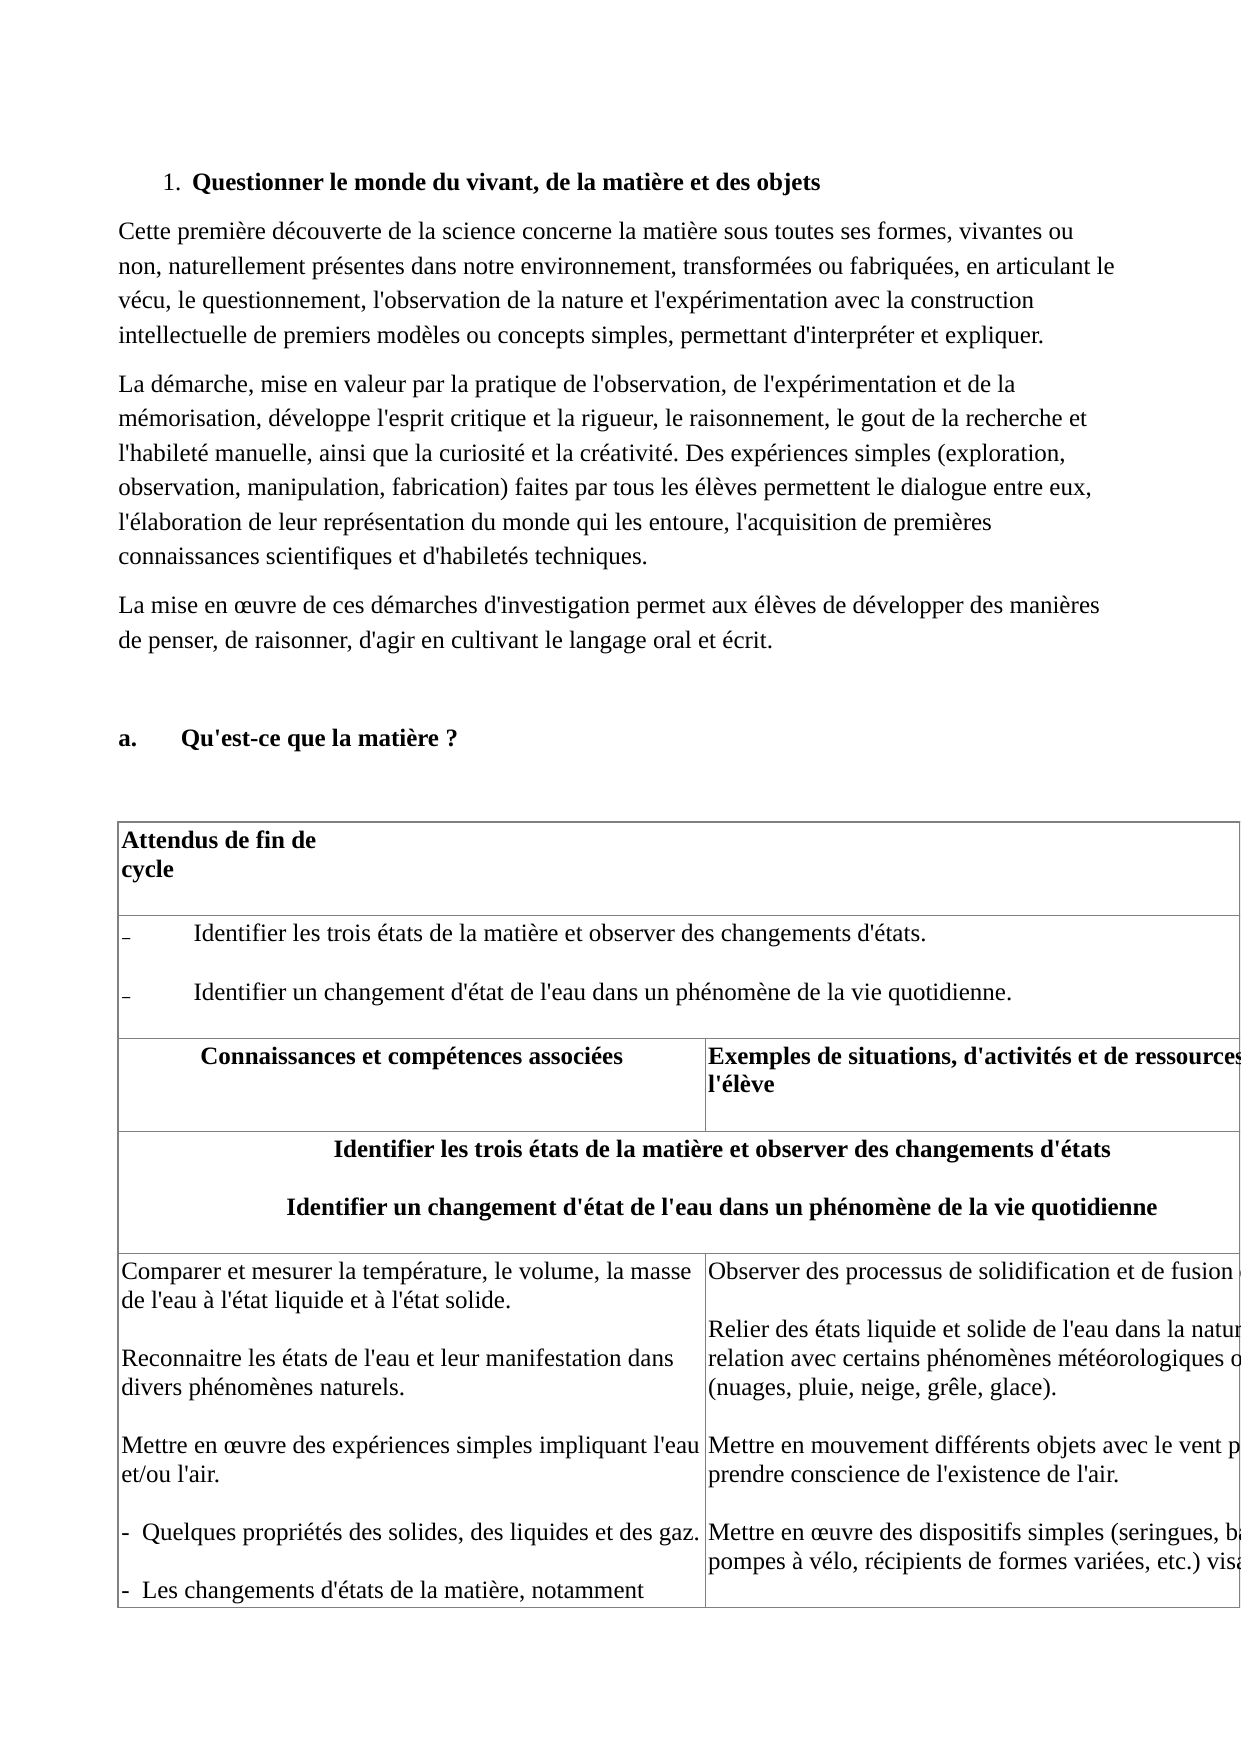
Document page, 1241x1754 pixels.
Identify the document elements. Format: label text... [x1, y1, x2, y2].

table_cell Exemples de situations, d'activités et de ressources pour l'élève [706, 1039, 1239, 1131]
table_cell Connaissances et compétences associées [119, 1039, 705, 1131]
table_cell ₋ Identifier les trois états de la matière et observer des changements d'états. ₋ Identifier un changement d'état de l'eau dans un phénomène de la vie quotidienne. [119, 916, 1239, 1038]
table_cell Observer des processus de solidification et de fusion de l'eau. Relier des états liquide et solide de l'eau dans la nature en relation avec certains phénomènes météorologiques observés (nuages, pluie, neige, grêle, glace). Mettre en mouvement différents objets avec le vent pour prendre conscience de l'existence de l'air. Mettre en œuvre des dispositifs simples (seringues, ballons, pompes à vélo, récipients de formes variées, etc.) visant à éprouver la matérialité de l'air. [706, 1254, 1239, 1607]
text Cette première découverte de la science concerne la matière sous toutes ses formes, vivantes ou non, naturellement présentes dans notre environnement, transformées ou fabriquées, en articulant le vécu, le questionnement, l'observation de la nature et l'expérimentation avec la construction intellectuelle de premiers modèles ou concepts simples, permettant d'interpréter et expliquer. [118, 216, 1122, 348]
text La démarche, mise en valeur par la pratique de l'observation, de l'expérimentation et de la mémorisation, développe l'esprit critique et la rigueur, le raisonnement, le gout de la recherche et l'habileté manuelle, ainsi que la curiosité et la créativité. Des expériences simples (exploration, observation, manipulation, fabrication) faites par tous les élèves permettent le dialogue entre eux, l'élaboration de leur représentation du monde qui les entoure, l'acquisition de premières connaissances scientifiques et d'habiletés techniques. [118, 369, 1122, 570]
list Questionner le monde du vivant, de la matière et des objets [162, 167, 1122, 196]
table_cell Identifier les trois états de la matière et observer des changements d'états Identifier un changement d'état de l'eau dans un phénomène de la vie quotidienne [119, 1132, 1239, 1253]
table_header Attendus de fin de cycle [119, 823, 1239, 915]
text La mise en œuvre de ces démarches d'investigation permet aux élèves de développer des manières de penser, de raisonner, d'agir en cultivant le langage oral et écrit. [118, 590, 1122, 653]
table_cell Comparer et mesurer la température, le volume, la masse de l'eau à l'état liquide et à l'état solide. Reconnaitre les états de l'eau et leur manifestation dans divers phénomènes naturels. Mettre en œuvre des expériences simples impliquant l'eau et/ou l'air. - Quelques propriétés des solides, des liquides et des gaz. - Les changements d'états de la matière, notamment [119, 1254, 705, 1607]
text a. Qu'est-ce que la matière ? [118, 723, 1122, 752]
